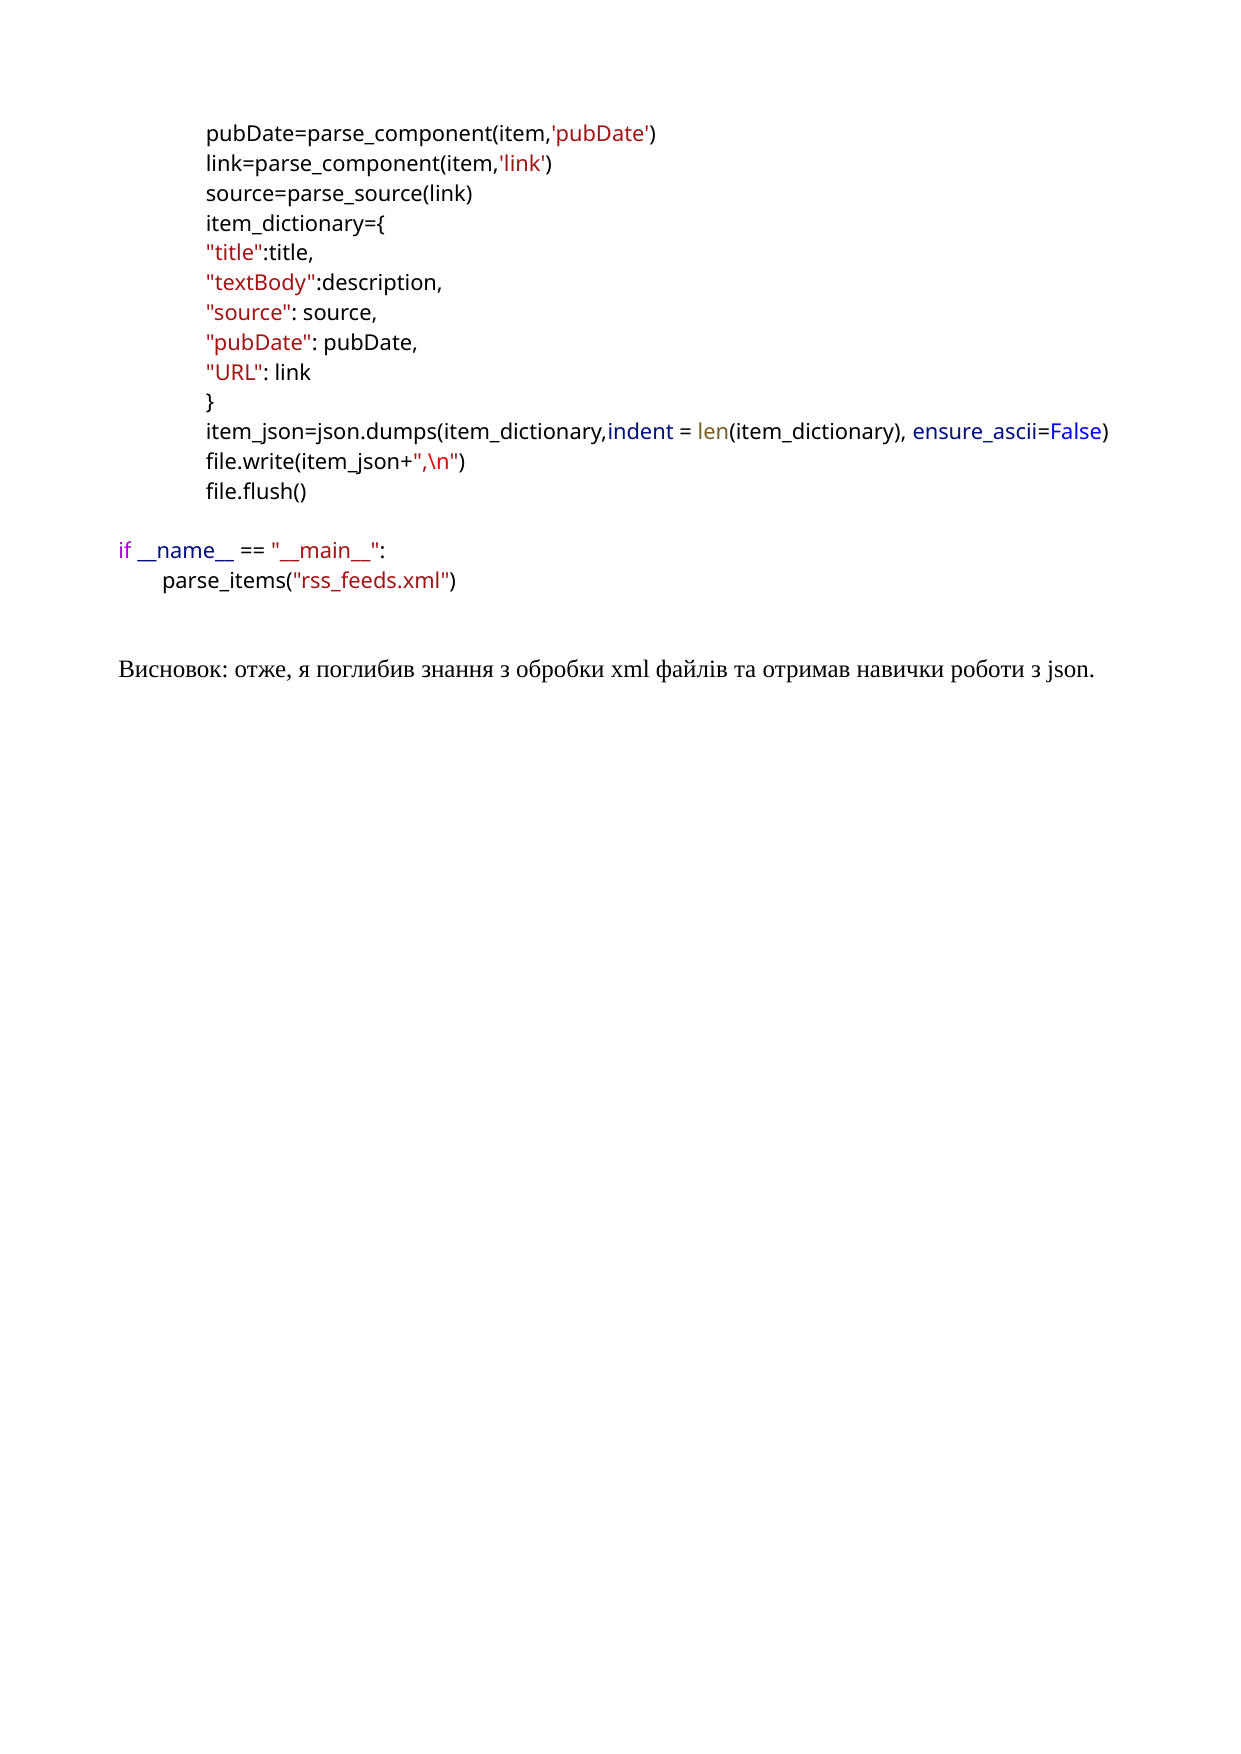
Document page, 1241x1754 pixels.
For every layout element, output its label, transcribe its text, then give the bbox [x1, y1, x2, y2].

text "source": source, [118, 297, 1122, 327]
text "URL": link [118, 356, 1122, 386]
text source=parse_source(link) [118, 178, 1122, 207]
text item_dictionary={ [118, 207, 1122, 237]
text Висновок: отже, я поглибив знання з обробки xml файлів та отримав навички роботи з json. [118, 654, 1122, 683]
text parse_items("rss_feeds.xml") [118, 565, 1122, 595]
text if __name__ == "__main__": [118, 535, 1122, 565]
text pubDate=parse_component(item,'pubDate') [118, 118, 1122, 148]
text file.flush() [118, 476, 1122, 505]
text } [118, 386, 1122, 416]
text "title":title, [118, 237, 1122, 267]
text "textBody":description, [118, 267, 1122, 297]
text link=parse_component(item,'link') [118, 148, 1122, 178]
text item_json=json.dumps(item_dictionary,indent = len(item_dictionary), ensure_ascii=False) [118, 416, 1122, 446]
text file.write(item_json+",\n") [118, 446, 1122, 476]
text "pubDate": pubDate, [118, 327, 1122, 356]
